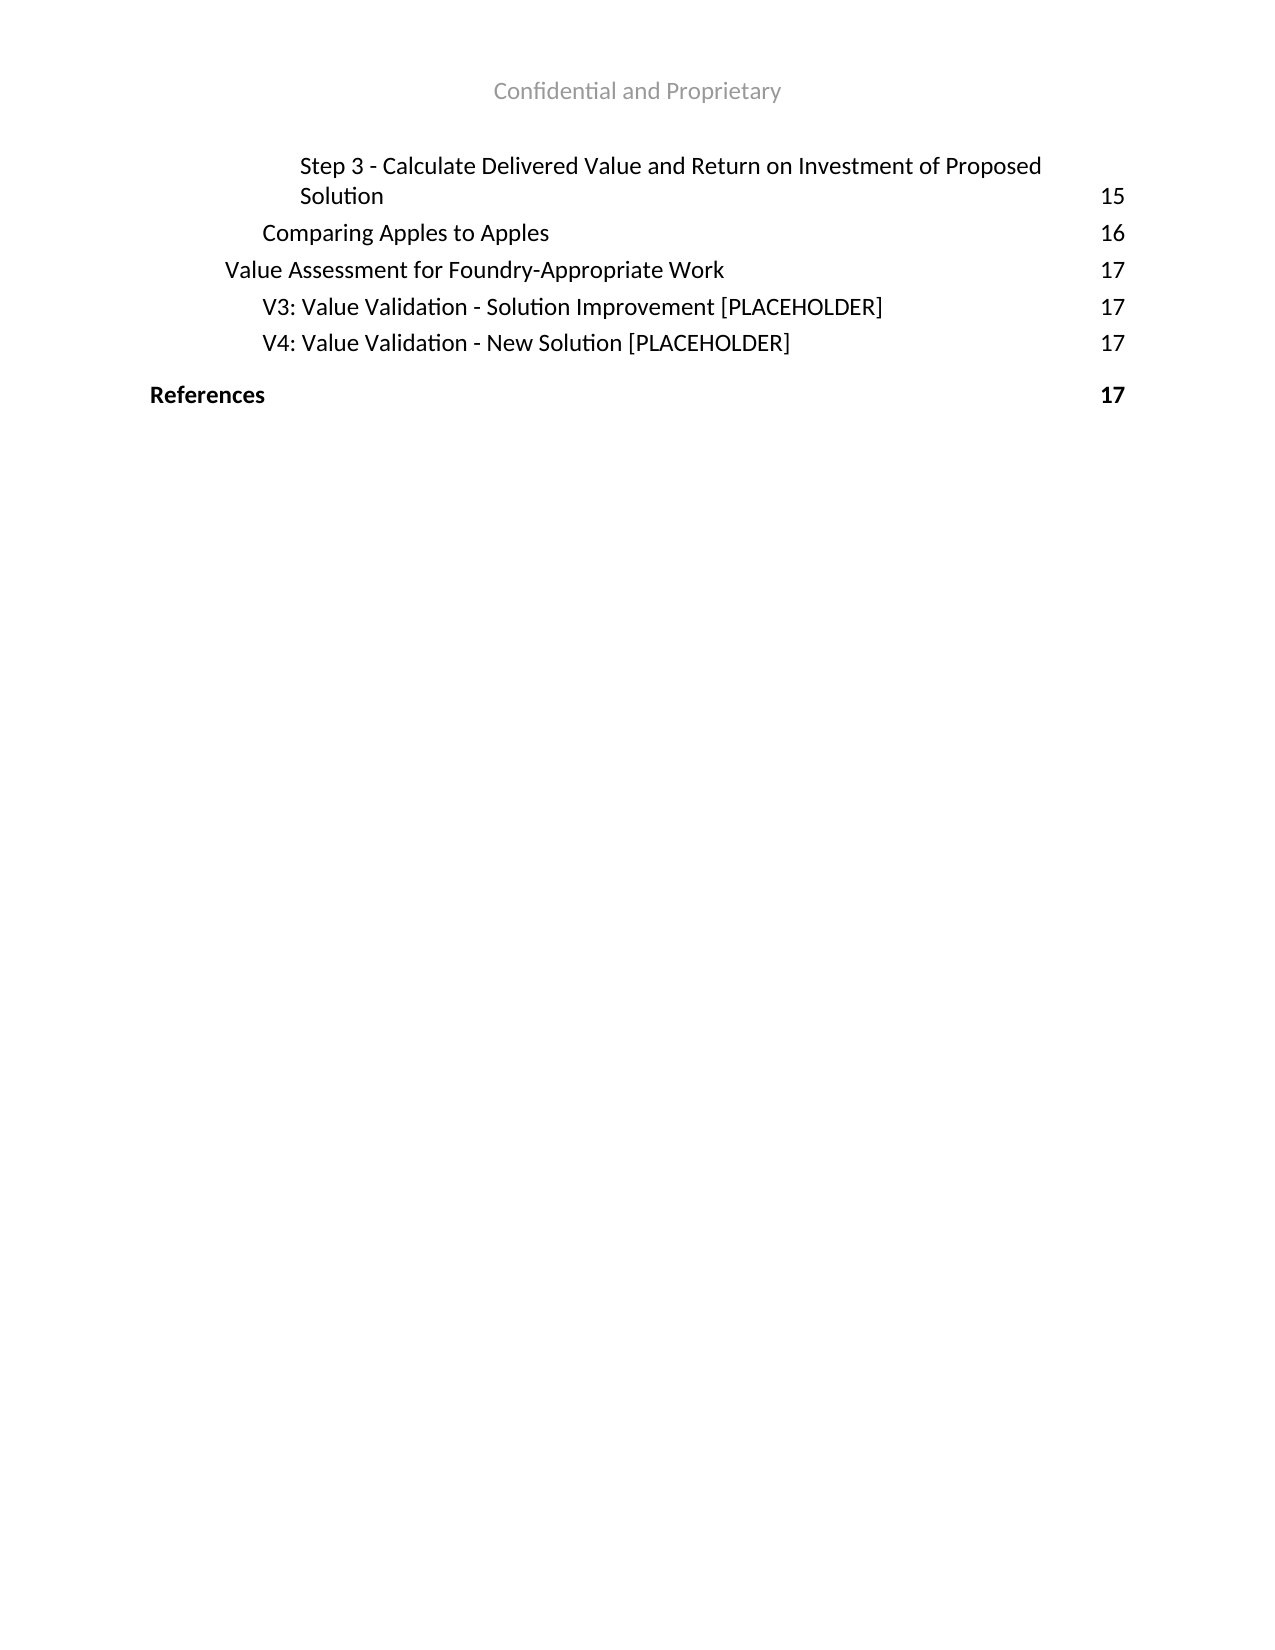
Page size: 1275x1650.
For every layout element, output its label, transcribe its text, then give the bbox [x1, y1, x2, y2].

text References 17 [150, 379, 1125, 409]
text V3: Value Validation - Solution Improvement [PLACEHOLDER] 17 [262, 291, 1125, 321]
text Comparing Apples to Apples 16 [262, 217, 1125, 248]
text Step 3 - Calculate Delivered Value and Return on Investment of Proposed Solution 15 [300, 150, 1125, 211]
text Value Assessment for Foundry-Appropriate Work 17 [225, 254, 1125, 284]
text V4: Value Validation - New Solution [PLACEHOLDER] 17 [262, 328, 1125, 358]
